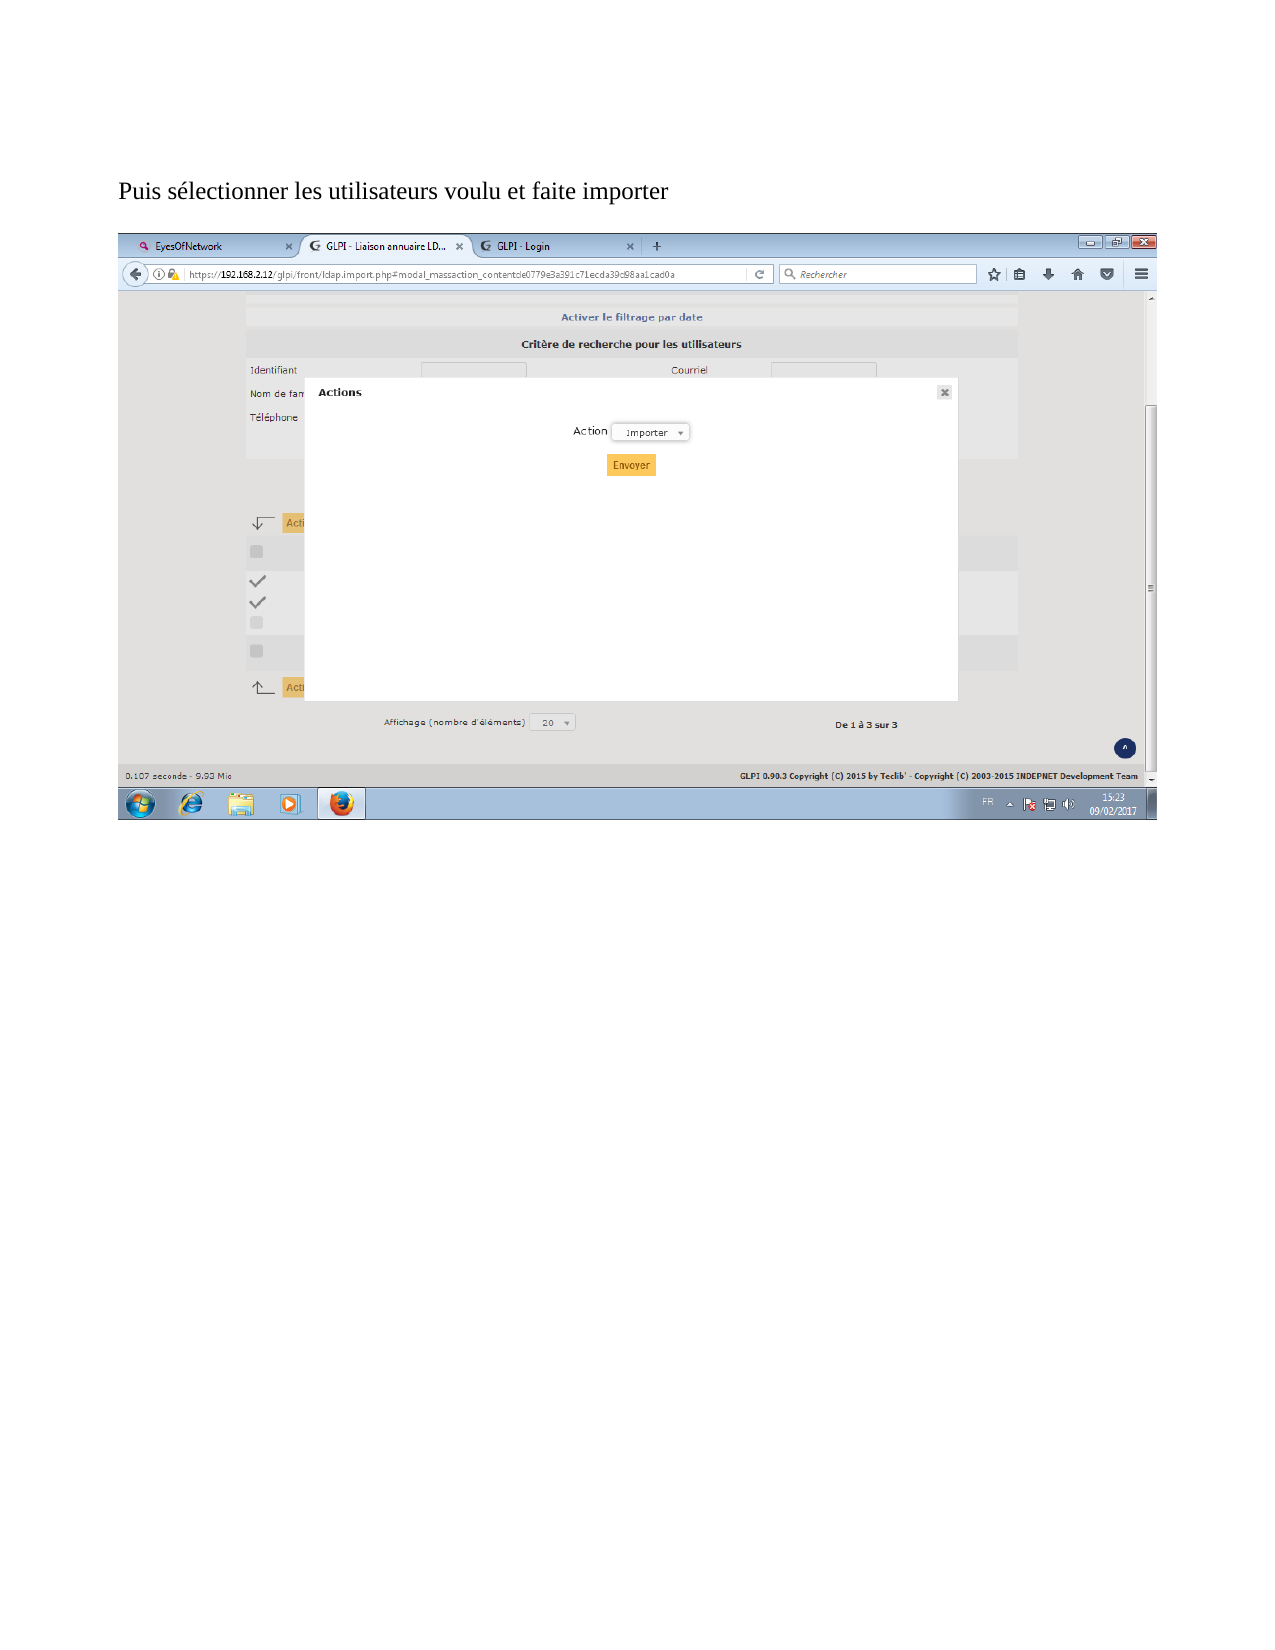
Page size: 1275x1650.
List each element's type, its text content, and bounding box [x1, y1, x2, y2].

picture [118, 233, 1157, 820]
text Puis sélectionner les utilisateurs voulu et faite importer [118, 176, 1157, 205]
